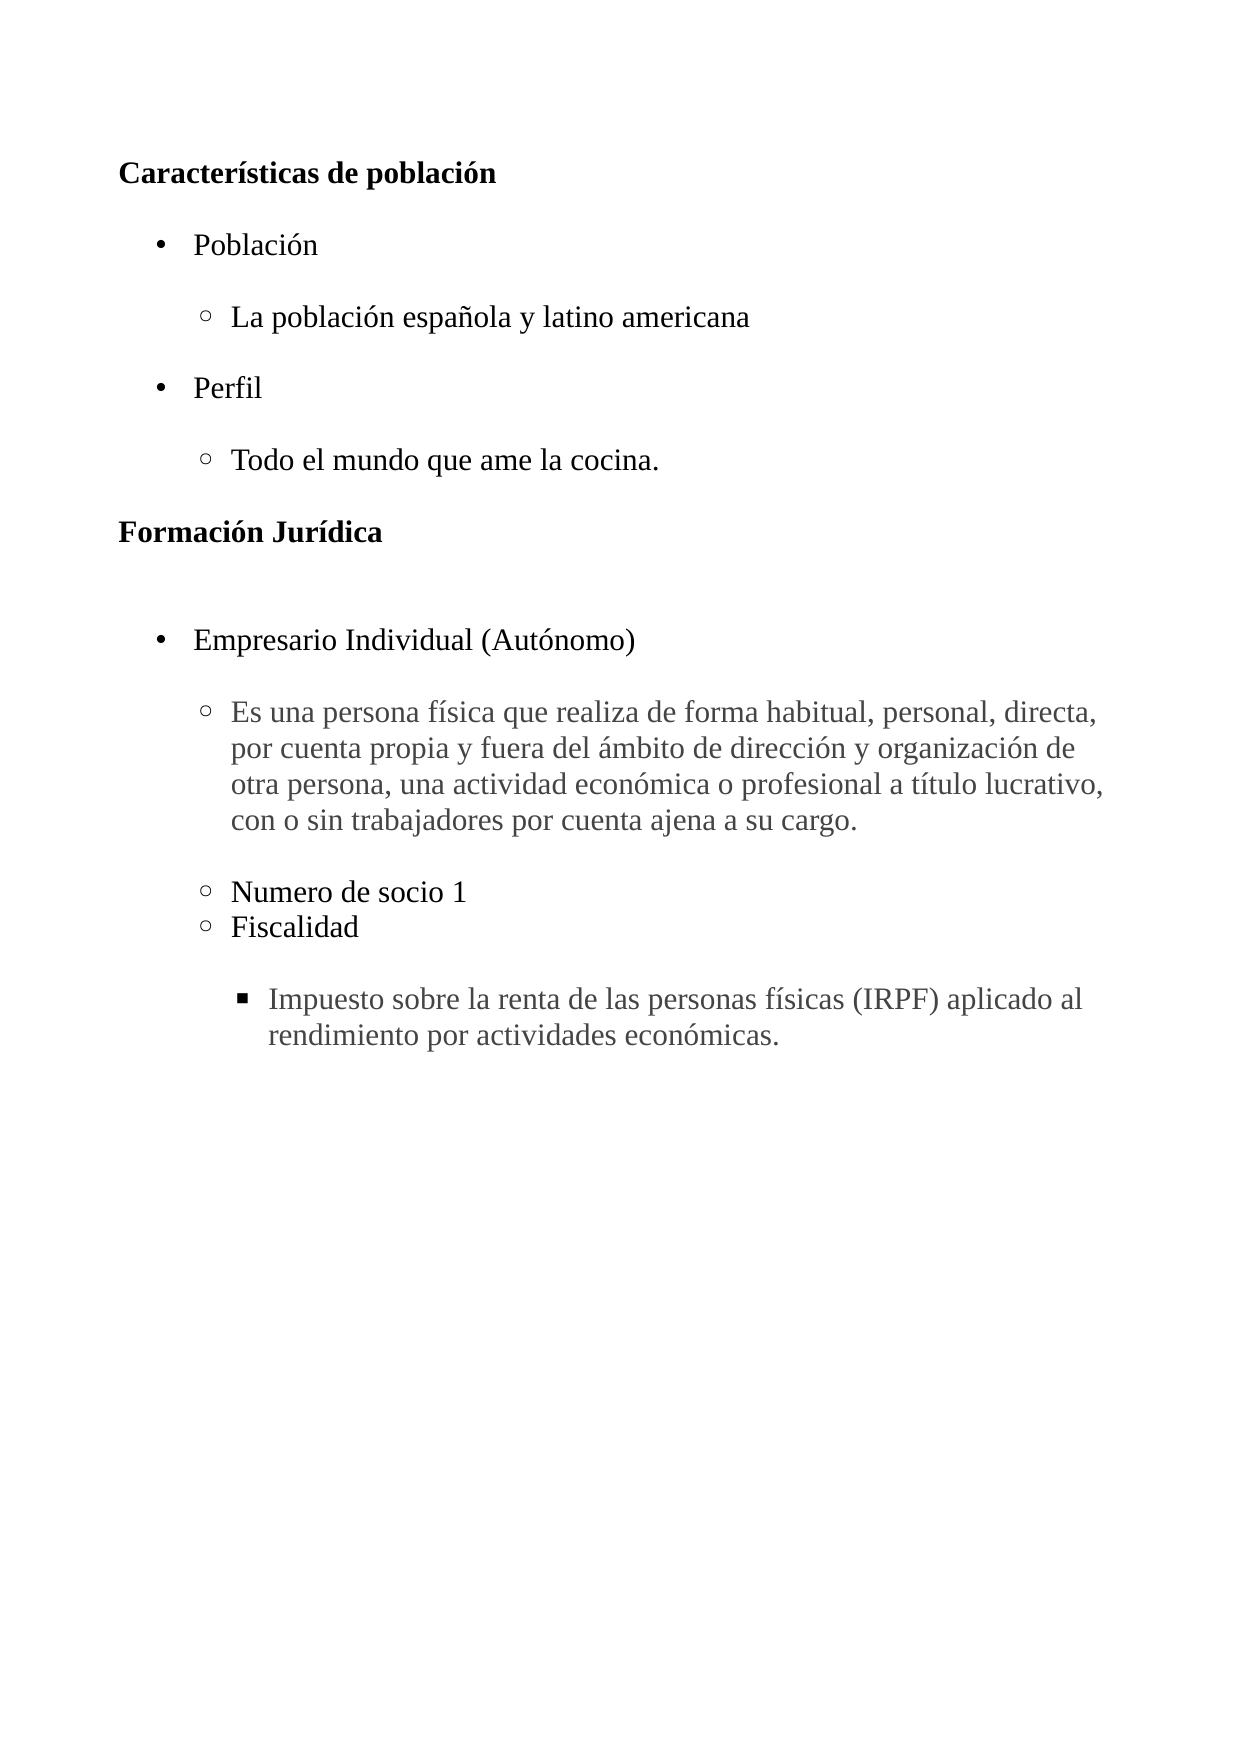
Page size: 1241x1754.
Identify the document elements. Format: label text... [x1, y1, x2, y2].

list Es una persona física que realiza de forma habitual, personal, directa, por cuenta propia y fuera del ámbito de dirección y organización de otra persona, una actividad económica o profesional a título lucrativo, con o sin trabajadores por cuenta ajena a su cargo. [193, 693, 1122, 837]
list La población española y latino americana [193, 298, 1122, 334]
list Perfil [156, 370, 1122, 406]
list Impuesto sobre la renta de las personas físicas (IRPF) aplicado al rendimiento por actividades económicas. [231, 981, 1122, 1052]
list Numero de socio 1 [193, 873, 1122, 909]
list Todo el mundo que ame la cocina. [193, 442, 1122, 477]
list Población [156, 226, 1122, 262]
text Características de población [118, 154, 1122, 190]
list Empresario Individual (Autónomo) [156, 621, 1122, 657]
text Formación Jurídica [118, 513, 1122, 549]
list Fiscalidad [193, 909, 1122, 945]
